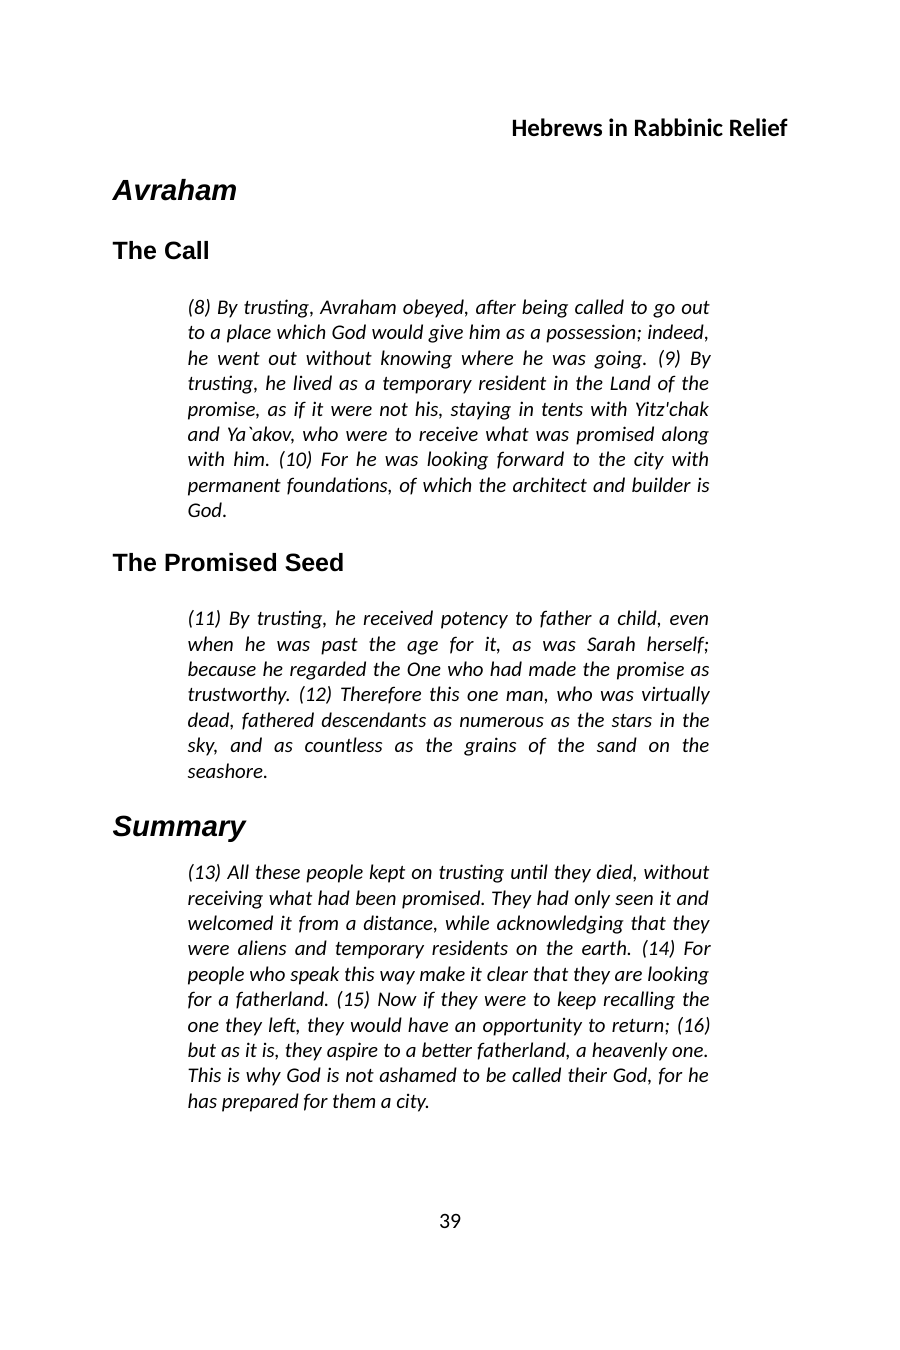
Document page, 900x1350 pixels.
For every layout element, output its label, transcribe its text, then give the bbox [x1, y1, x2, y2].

subtitle The Promised Seed [112, 548, 787, 577]
subtitle Avraham [112, 173, 787, 207]
text (11) By trusting, he received potency to father a child, even when he was past the age for it, as was Sarah herself; because he regarded the One who had made the promise as trustworthy. (12) Therefore this one man, who was virtually dead, fathered descendants as numerous as the stars in the sky, and as countless as the grains of the sand on the seashore. [187, 605, 712, 783]
text (13) All these people kept on trusting until they died, without receiving what had been promised. They had only seen it and welcomed it from a distance, while acknowledging that they were aliens and temporary residents on the earth. (14) For people who speak this way make it clear that they are looking for a fatherland. (15) Now if they were to keep recalling the one they left, they would have an opportunity to return; (16) but as it is, they aspire to a better fatherland, a heavenly one. This is why God is not ashamed to be called their God, for he has prepared for them a city. [187, 859, 712, 1113]
subtitle The Call [112, 237, 787, 265]
text (8) By trusting, Avraham obeyed, after being called to go out to a place which God would give him as a possession; indeed, he went out without knowing where he was going. (9) By trusting, he lived as a temporary resident in the Land of the promise, as if it were not his, staying in tents with Yitz'chak and Ya`akov, who were to receive what was promised along with him. (10) For he was looking forward to the city with permanent foundations, of which the architect and builder is God. [187, 294, 712, 523]
subtitle Summary [112, 809, 787, 842]
